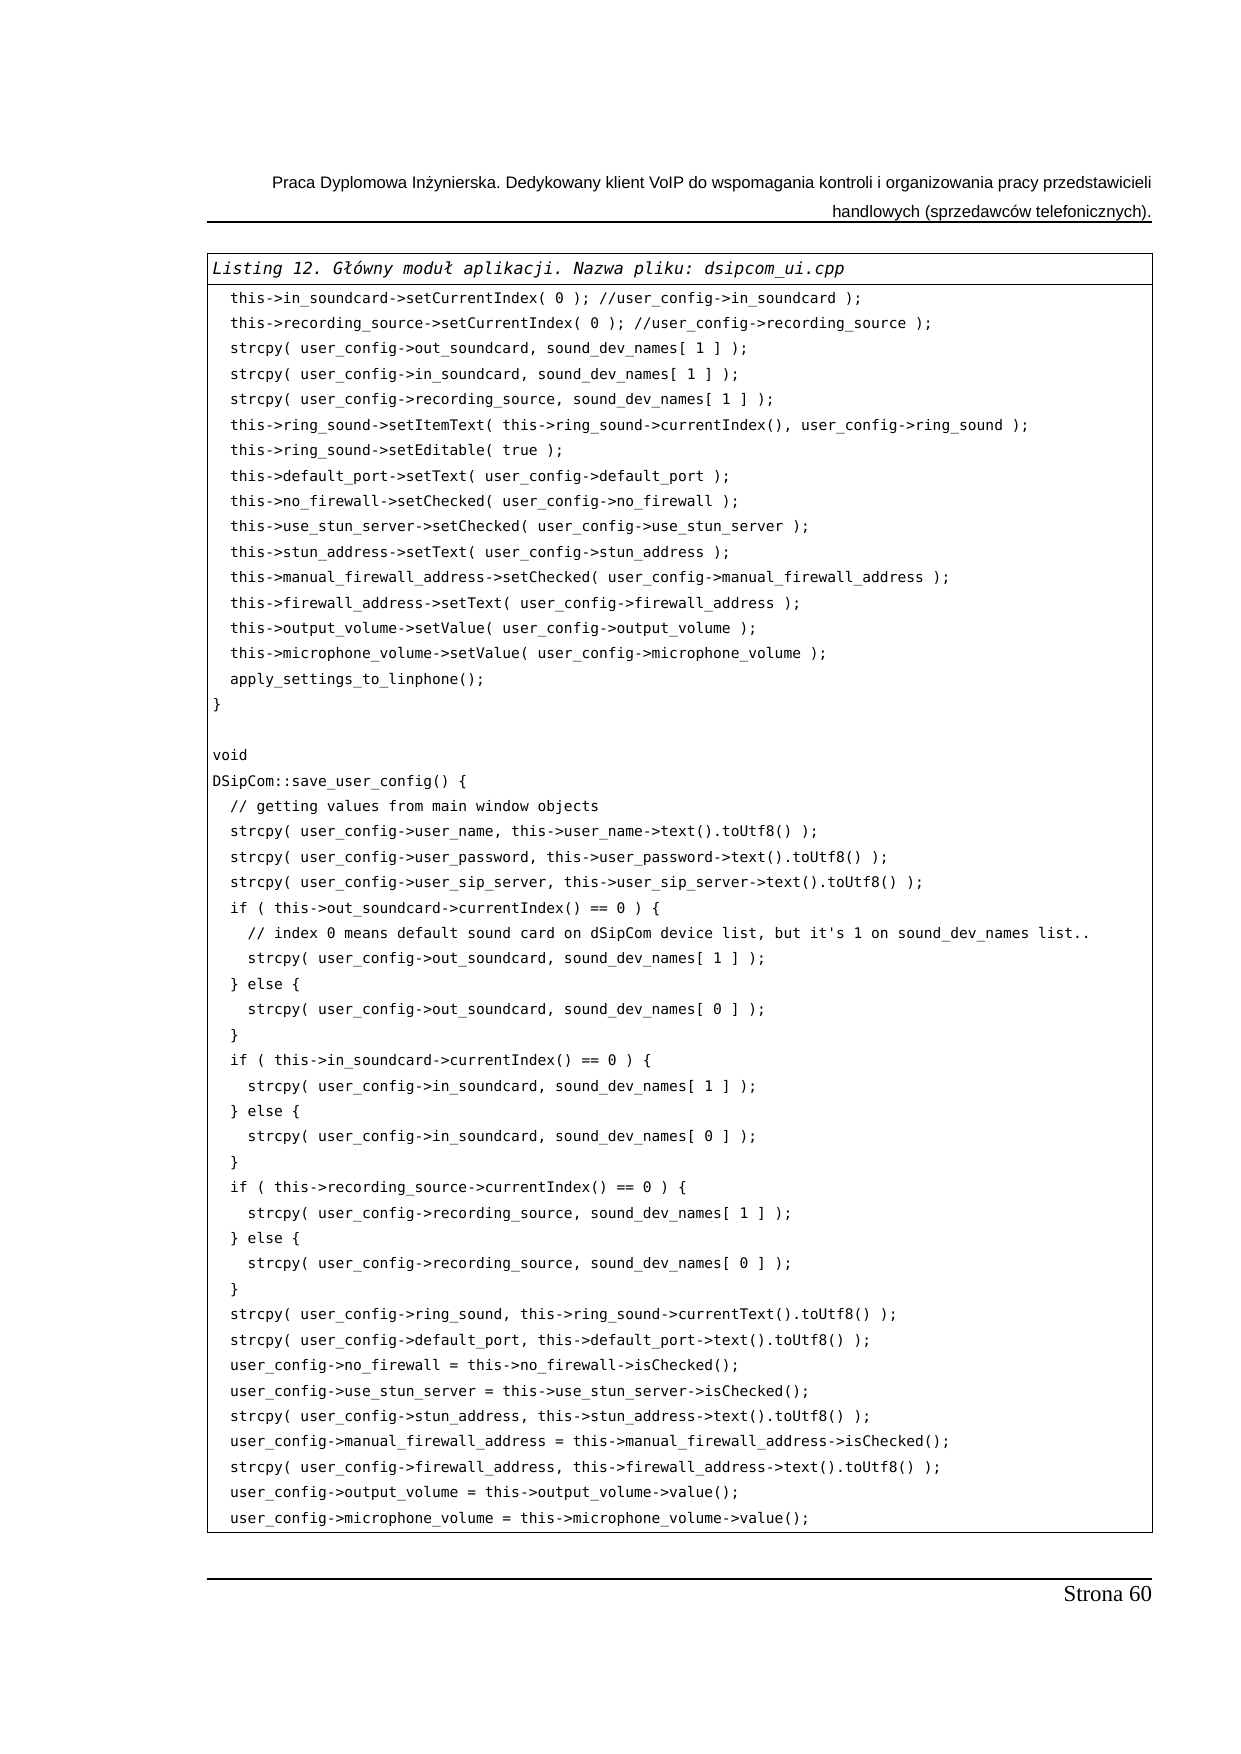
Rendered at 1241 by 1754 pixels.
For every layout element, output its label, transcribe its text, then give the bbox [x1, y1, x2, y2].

table_cell this->in_soundcard->setCurrentIndex( 0 ); //user_config->in_soundcard ); this->recording_source->setCurrentIndex( 0 ); //user_config->recording_source ); strcpy( user_config->out_soundcard, sound_dev_names[ 1 ] ); strcpy( user_config->in_soundcard, sound_dev_names[ 1 ] ); strcpy( user_config->recording_source, sound_dev_names[ 1 ] ); this->ring_sound->setItemText( this->ring_sound->currentIndex(), user_config->ring_sound ); this->ring_sound->setEditable( true ); this->default_port->setText( user_config->default_port ); this->no_firewall->setChecked( user_config->no_firewall ); this->use_stun_server->setChecked( user_config->use_stun_server ); this->stun_address->setText( user_config->stun_address ); this->manual_firewall_address->setChecked( user_config->manual_firewall_address ); this->firewall_address->setText( user_config->firewall_address ); this->output_volume->setValue( user_config->output_volume ); this->microphone_volume->setValue( user_config->microphone_volume ); apply_settings_to_linphone(); } void DSipCom::save_user_config() { // getting values from main window objects strcpy( user_config->user_name, this->user_name->text().toUtf8() ); strcpy( user_config->user_password, this->user_password->text().toUtf8() ); strcpy( user_config->user_sip_server, this->user_sip_server->text().toUtf8() ); if ( this->out_soundcard->currentIndex() == 0 ) { // index 0 means default sound card on dSipCom device list, but it's 1 on sound_dev_names list.. strcpy( user_config->out_soundcard, sound_dev_names[ 1 ] ); } else { strcpy( user_config->out_soundcard, sound_dev_names[ 0 ] ); } if ( this->in_soundcard->currentIndex() == 0 ) { strcpy( user_config->in_soundcard, sound_dev_names[ 1 ] ); } else { strcpy( user_config->in_soundcard, sound_dev_names[ 0 ] ); } if ( this->recording_source->currentIndex() == 0 ) { strcpy( user_config->recording_source, sound_dev_names[ 1 ] ); } else { strcpy( user_config->recording_source, sound_dev_names[ 0 ] ); } strcpy( user_config->ring_sound, this->ring_sound->currentText().toUtf8() ); strcpy( user_config->default_port, this->default_port->text().toUtf8() ); user_config->no_firewall = this->no_firewall->isChecked(); user_config->use_stun_server = this->use_stun_server->isChecked(); strcpy( user_config->stun_address, this->stun_address->text().toUtf8() ); user_config->manual_firewall_address = this->manual_firewall_address->isChecked(); strcpy( user_config->firewall_address, this->firewall_address->text().toUtf8() ); user_config->output_volume = this->output_volume->value(); user_config->microphone_volume = this->microphone_volume->value(); [208, 285, 1152, 1532]
table_header Listing 12. Główny moduł aplikacji. Nazwa pliku: dsipcom_ui.cpp [208, 254, 1152, 284]
